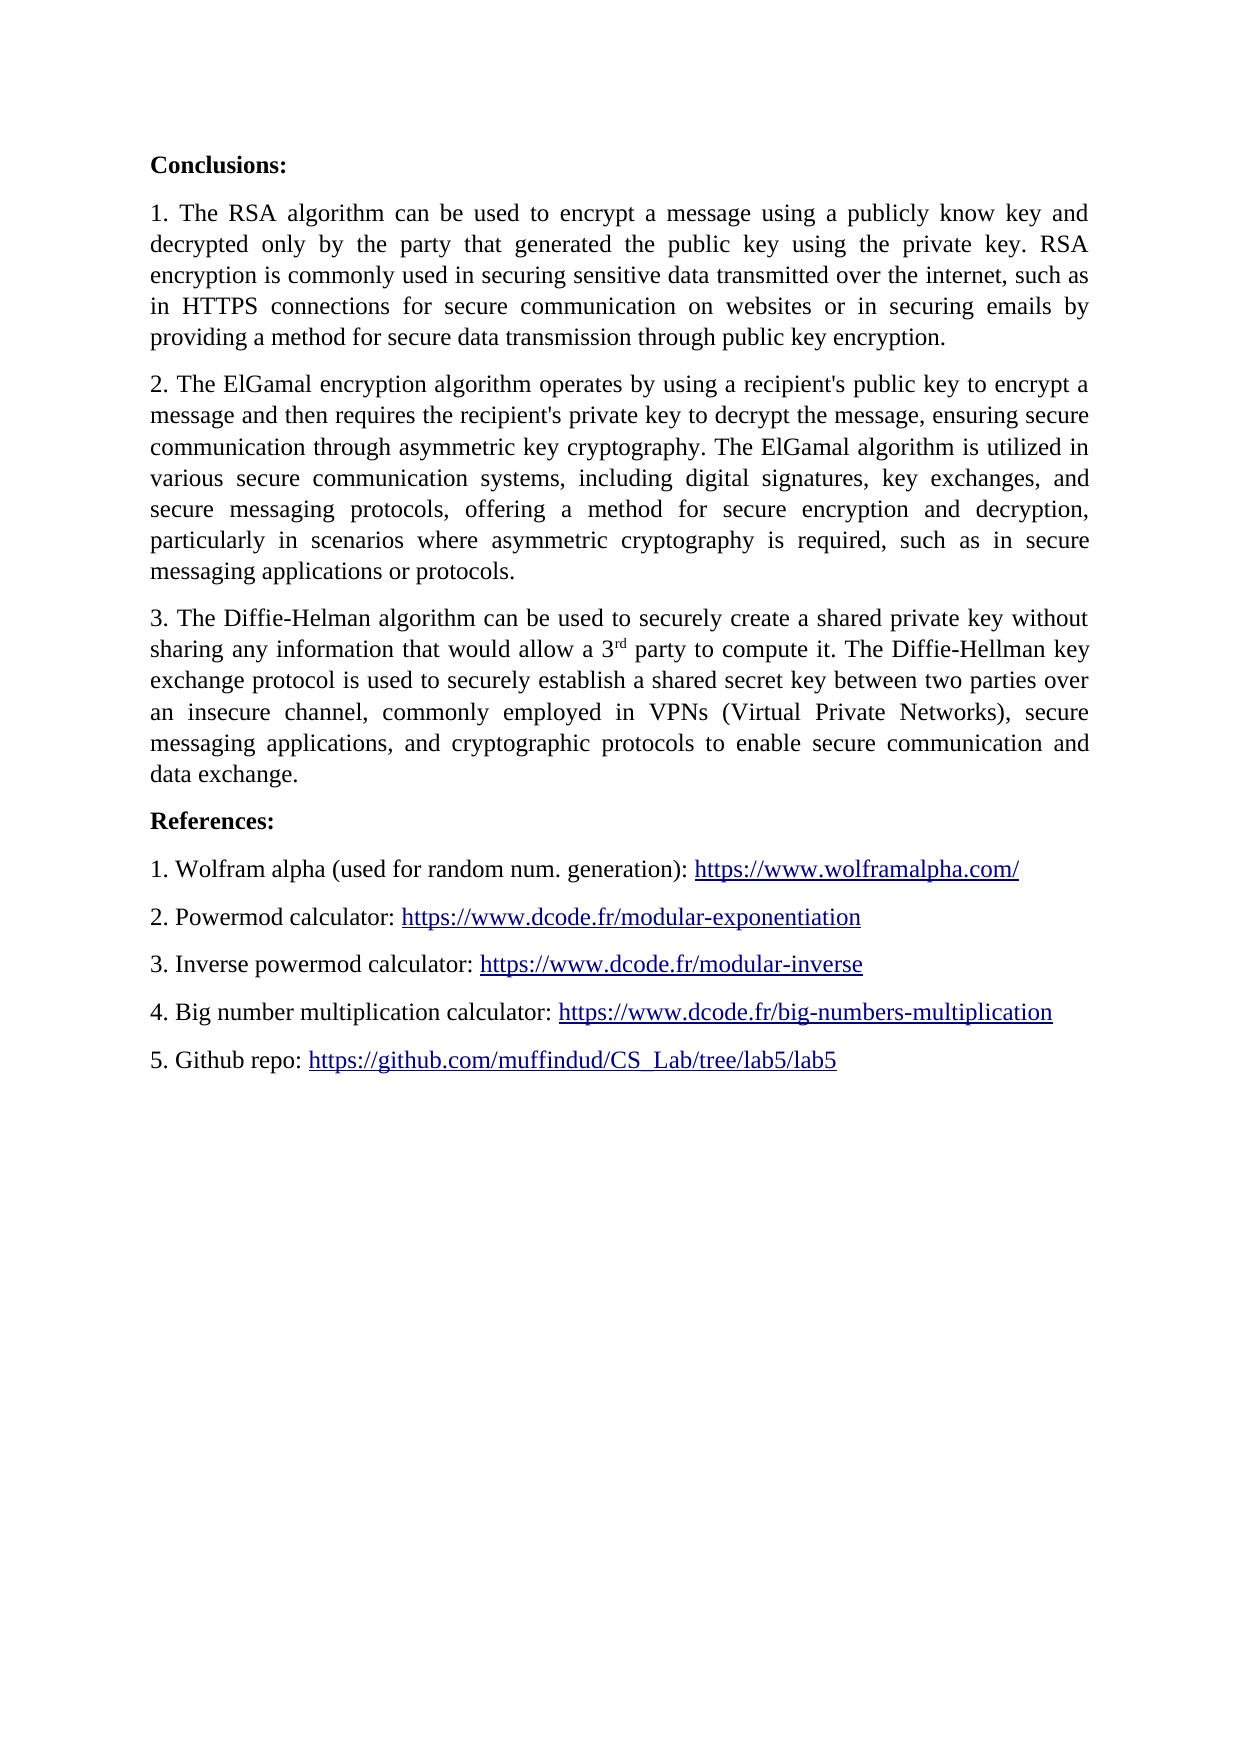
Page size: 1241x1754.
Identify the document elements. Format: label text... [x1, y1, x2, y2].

text 3. Inverse powermod calculator: https://www.dcode.fr/modular-inverse [150, 949, 1090, 978]
text References: [150, 806, 1090, 835]
text Conclusions: [150, 150, 1090, 179]
text 4. Big number multiplication calculator: https://www.dcode.fr/big-numbers-multiplication [150, 997, 1090, 1026]
text 5. Github repo: https://github.com/muffindud/CS_Lab/tree/lab5/lab5 [150, 1045, 1090, 1074]
text 2. The ElGamal encryption algorithm operates by using a recipient's public key to encrypt a message and then requires the recipient's private key to decrypt the message, ensuring secure communication through asymmetric key cryptography. The ElGamal algorithm is utilized in various secure communication systems, including digital signatures, key exchanges, and secure messaging protocols, offering a method for secure encryption and decryption, particularly in scenarios where asymmetric cryptography is required, such as in secure messaging applications or protocols. [150, 369, 1090, 584]
text 2. Powermod calculator: https://www.dcode.fr/modular-exponentiation [150, 902, 1090, 931]
text 1. Wolfram alpha (used for random num. generation): https://www.wolframalpha.com/ [150, 854, 1090, 883]
text 1. The RSA algorithm can be used to encrypt a message using a publicly know key and decrypted only by the party that generated the public key using the private key. RSA encryption is commonly used in securing sensitive data transmitted over the internet, such as in HTTPS connections for secure communication on websites or in securing emails by providing a method for secure data transmission through public key encryption. [150, 198, 1090, 351]
text 3. The Diffie-Helman algorithm can be used to securely create a shared private key without sharing any information that would allow a 3rd party to compute it. The Diffie-Hellman key exchange protocol is used to securely establish a shared secret key between two parties over an insecure channel, commonly employed in VPNs (Virtual Private Networks), secure messaging applications, and cryptographic protocols to enable secure communication and data exchange. [150, 603, 1090, 787]
